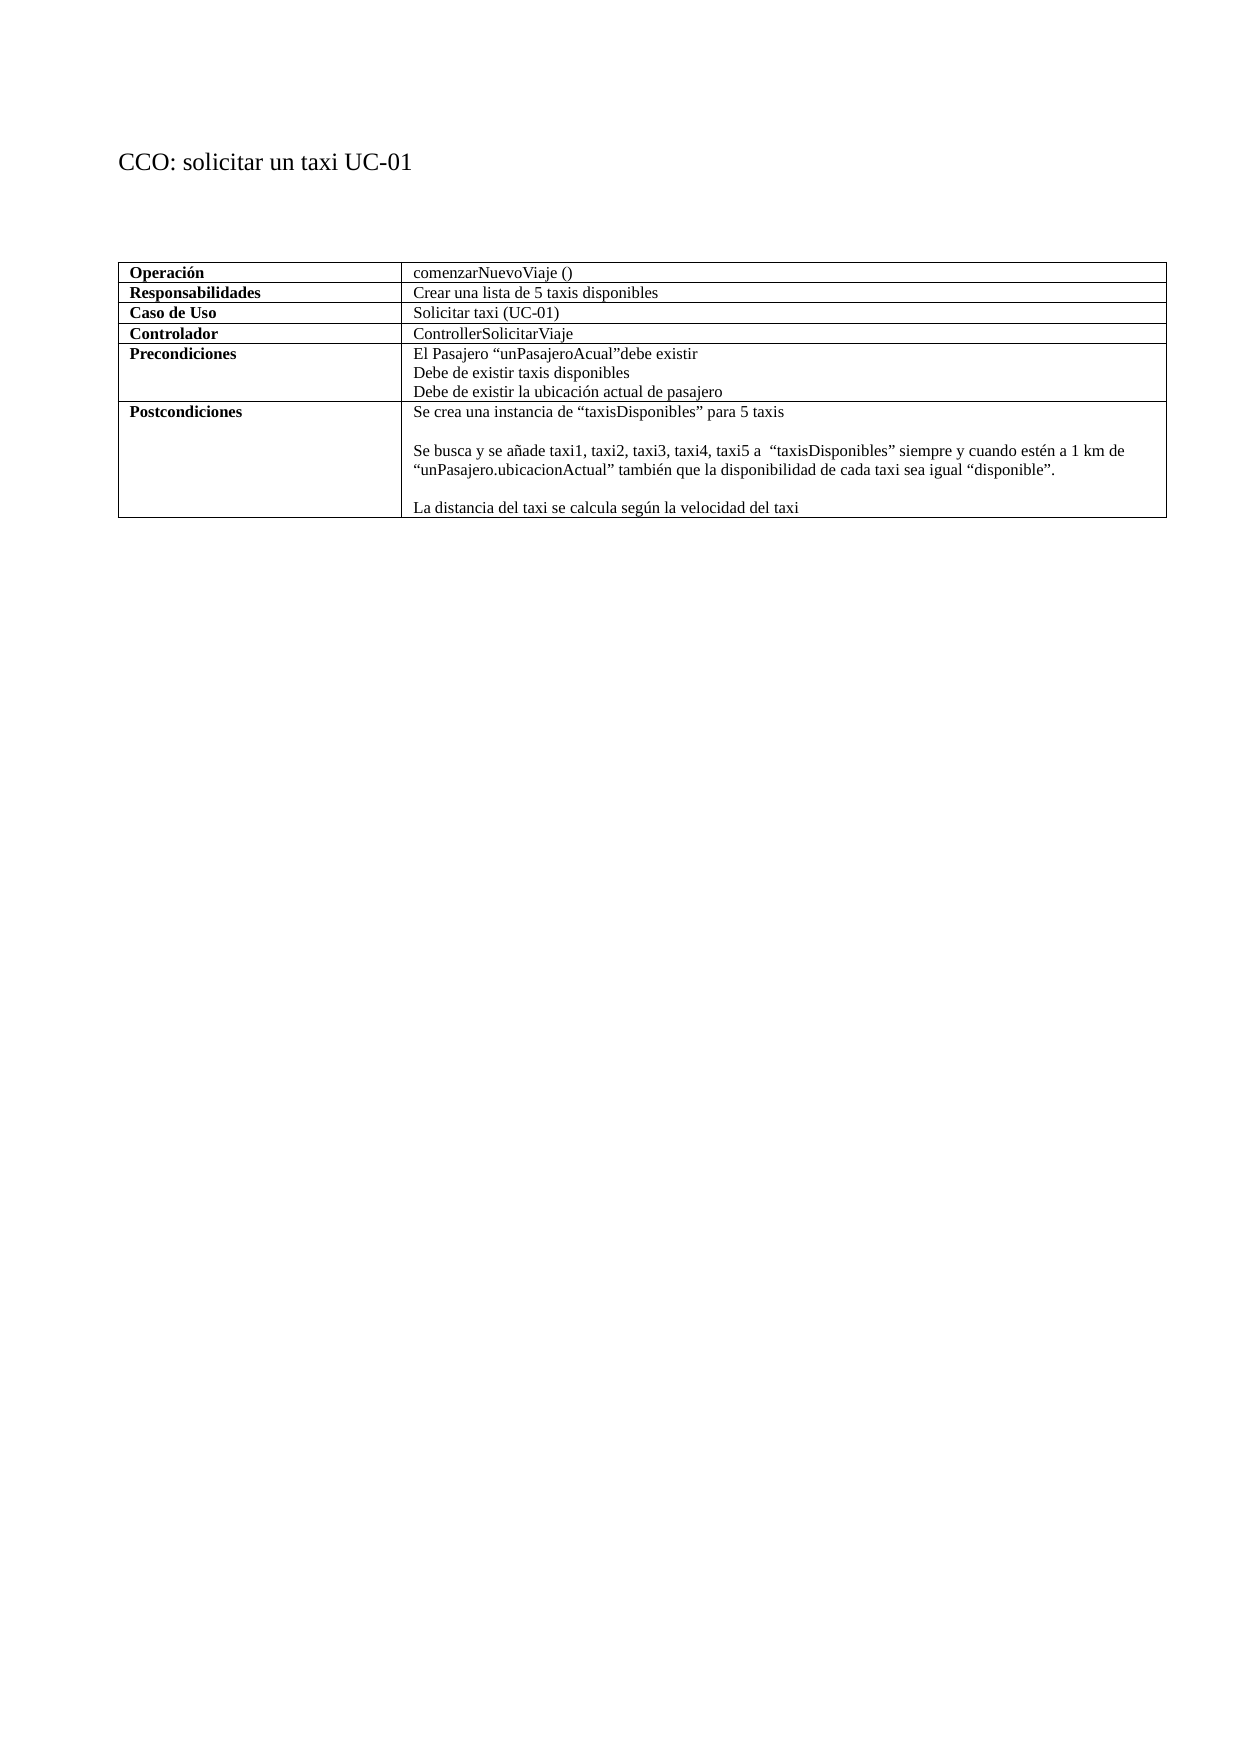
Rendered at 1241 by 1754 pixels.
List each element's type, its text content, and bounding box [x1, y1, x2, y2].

table_cell Postcondiciones [119, 402, 401, 517]
table_header Operación [119, 263, 401, 282]
table_cell Controlador [119, 324, 401, 343]
table_cell Solicitar taxi (UC-01) [402, 303, 1166, 322]
table_cell Precondiciones [119, 344, 401, 401]
table_cell Crear una lista de 5 taxis disponibles [402, 283, 1166, 302]
text CCO: solicitar un taxi UC-01 [118, 147, 1122, 176]
table_cell Responsabilidades [119, 283, 401, 302]
table_cell Caso de Uso [119, 303, 401, 322]
table_header comenzarNuevoViaje () [402, 263, 1166, 282]
table_cell ControllerSolicitarViaje [402, 324, 1166, 343]
table_cell El Pasajero “unPasajeroAcual”debe existir Debe de existir taxis disponibles Debe de existir la ubicación actual de pasajero [402, 344, 1166, 401]
table_cell Se crea una instancia de “taxisDisponibles” para 5 taxis Se busca y se añade taxi1, taxi2, taxi3, taxi4, taxi5 a “taxisDisponibles” siempre y cuando estén a 1 km de “unPasajero.ubicacionActual” también que la disponibilidad de cada taxi sea igual “disponible”. La distancia del taxi se calcula según la velocidad del taxi [402, 402, 1166, 517]
